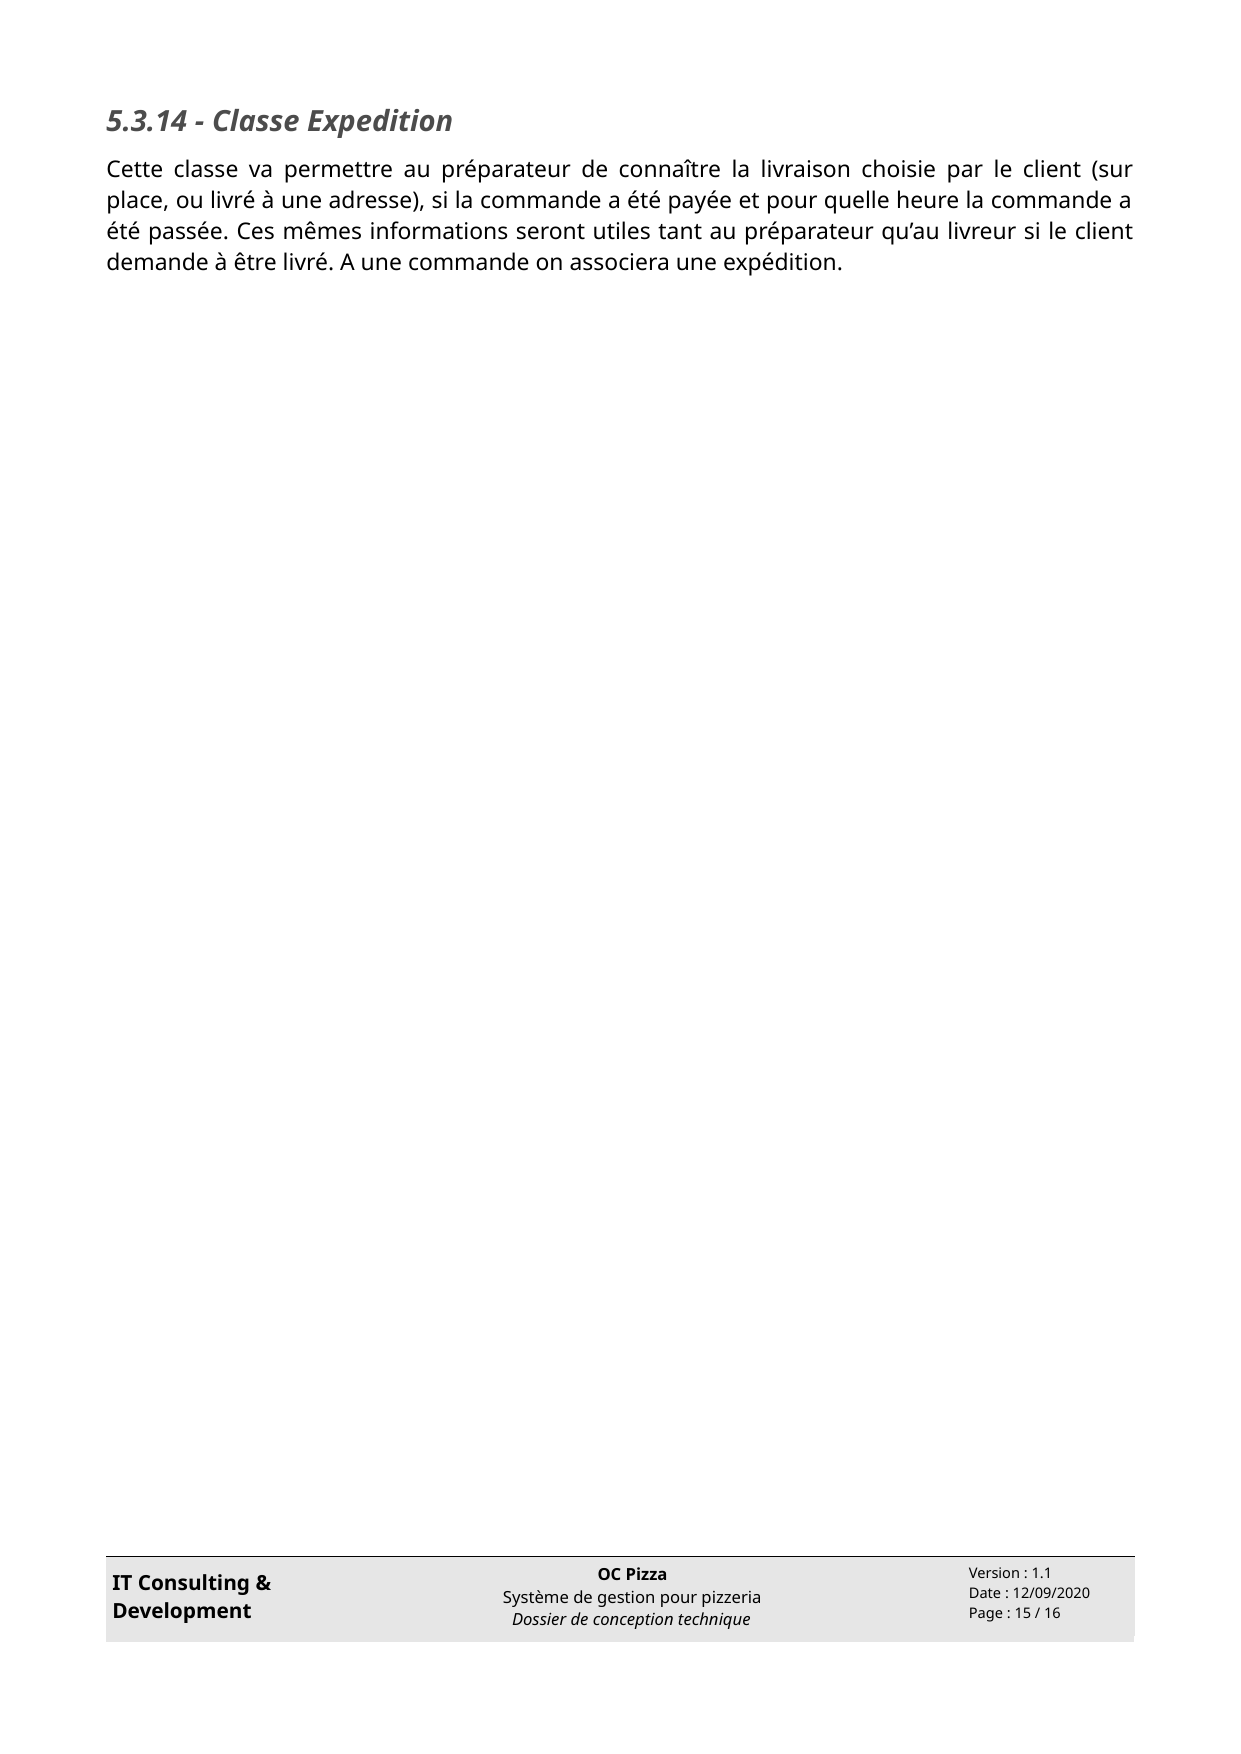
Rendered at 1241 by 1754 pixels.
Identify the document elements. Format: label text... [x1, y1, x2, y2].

text Cette classe va permettre au préparateur de connaître la livraison choisie par le client (sur place, ou livré à une adresse), si la commande a été payée et pour quelle heure la commande a été passée. Ces mêmes informations seront utiles tant au préparateur qu’au livreur si le client demande à être livré. A une commande on associera une expédition. [106, 152, 1134, 277]
subtitle Classe Expedition [106, 100, 1134, 140]
